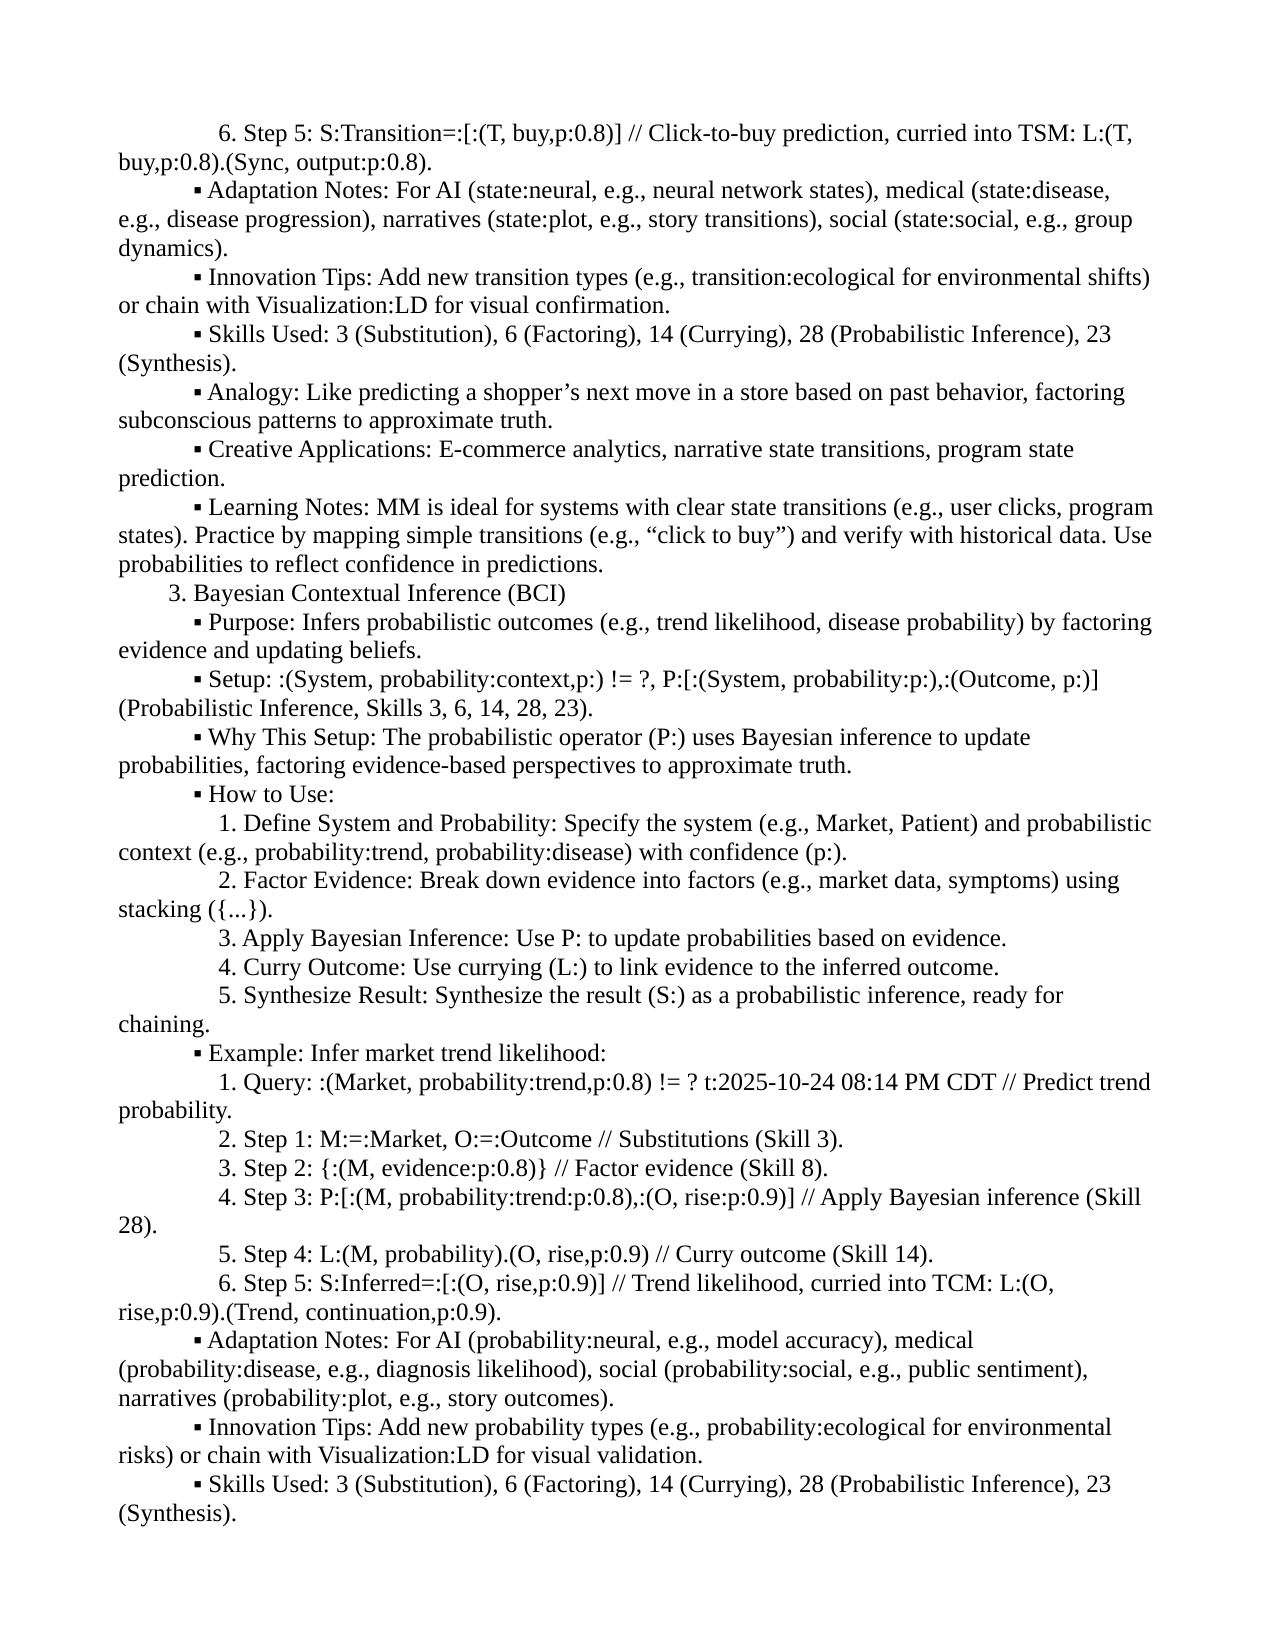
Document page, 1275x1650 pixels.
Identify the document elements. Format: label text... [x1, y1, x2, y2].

text 5. Synthesize Result: Synthesize the result (S:) as a probabilistic inference, ready for chaining. [118, 981, 1157, 1038]
text ▪ Example: Infer market trend likelihood: [118, 1038, 1157, 1067]
text 5. Step 4: L:(M, probability).(O, rise,p:0.9) // Curry outcome (Skill 14). [118, 1239, 1157, 1268]
text 3. Apply Bayesian Inference: Use P: to update probabilities based on evidence. [118, 923, 1157, 952]
text ▪ Analogy: Like predicting a shopper’s next move in a store based on past behavior, factoring subconscious patterns to approximate truth. [118, 377, 1157, 434]
text 1. Query: :(Market, probability:trend,p:0.8) != ? t:2025-10-24 08:14 PM CDT // Predict trend probability. [118, 1067, 1157, 1124]
text ▪ Skills Used: 3 (Substitution), 6 (Factoring), 14 (Currying), 28 (Probabilistic Inference), 23 (Synthesis). [118, 1469, 1157, 1527]
text ▪ Purpose: Infers probabilistic outcomes (e.g., trend likelihood, disease probability) by factoring evidence and updating beliefs. [118, 607, 1157, 664]
text ▪ Creative Applications: E-commerce analytics, narrative state transitions, program state prediction. [118, 434, 1157, 492]
text 3. Step 2: {:(M, evidence:p:0.8)} // Factor evidence (Skill 8). [118, 1153, 1157, 1182]
text ▪ Learning Notes: MM is ideal for systems with clear state transitions (e.g., user clicks, program states). Practice by mapping simple transitions (e.g., “click to buy”) and verify with historical data. Use probabilities to reflect confidence in predictions. [118, 492, 1157, 578]
text ▪ Setup: :(System, probability:context,p:) != ?, P:[:(System, probability:p:),:(Outcome, p:)] (Probabilistic Inference, Skills 3, 6, 14, 28, 23). [118, 664, 1157, 722]
text ▪ Skills Used: 3 (Substitution), 6 (Factoring), 14 (Currying), 28 (Probabilistic Inference), 23 (Synthesis). [118, 319, 1157, 377]
text 3. Bayesian Contextual Inference (BCI) [118, 578, 1157, 607]
text ▪ Adaptation Notes: For AI (state:neural, e.g., neural network states), medical (state:disease, e.g., disease progression), narratives (state:plot, e.g., story transitions), social (state:social, e.g., group dynamics). [118, 176, 1157, 262]
text 2. Factor Evidence: Break down evidence into factors (e.g., market data, symptoms) using stacking ({...}). [118, 866, 1157, 923]
text 1. Define System and Probability: Specify the system (e.g., Market, Patient) and probabilistic context (e.g., probability:trend, probability:disease) with confidence (p:). [118, 808, 1157, 866]
text 6. Step 5: S:Inferred=:[:(O, rise,p:0.9)] // Trend likelihood, curried into TCM: L:(O, rise,p:0.9).(Trend, continuation,p:0.9). [118, 1268, 1157, 1326]
text ▪ Why This Setup: The probabilistic operator (P:) uses Bayesian inference to update probabilities, factoring evidence-based perspectives to approximate truth. [118, 722, 1157, 779]
text ▪ Innovation Tips: Add new transition types (e.g., transition:ecological for environmental shifts) or chain with Visualization:LD for visual confirmation. [118, 262, 1157, 319]
text 4. Step 3: P:[:(M, probability:trend:p:0.8),:(O, rise:p:0.9)] // Apply Bayesian inference (Skill 28). [118, 1182, 1157, 1239]
text ▪ How to Use: [118, 779, 1157, 808]
text 6. Step 5: S:Transition=:[:(T, buy,p:0.8)] // Click-to-buy prediction, curried into TSM: L:(T, buy,p:0.8).(Sync, output:p:0.8). [118, 118, 1157, 176]
text 4. Curry Outcome: Use currying (L:) to link evidence to the inferred outcome. [118, 952, 1157, 981]
text ▪ Adaptation Notes: For AI (probability:neural, e.g., model accuracy), medical (probability:disease, e.g., diagnosis likelihood), social (probability:social, e.g., public sentiment), narratives (probability:plot, e.g., story outcomes). [118, 1326, 1157, 1412]
text ▪ Innovation Tips: Add new probability types (e.g., probability:ecological for environmental risks) or chain with Visualization:LD for visual validation. [118, 1412, 1157, 1469]
text 2. Step 1: M:=:Market, O:=:Outcome // Substitutions (Skill 3). [118, 1124, 1157, 1153]
